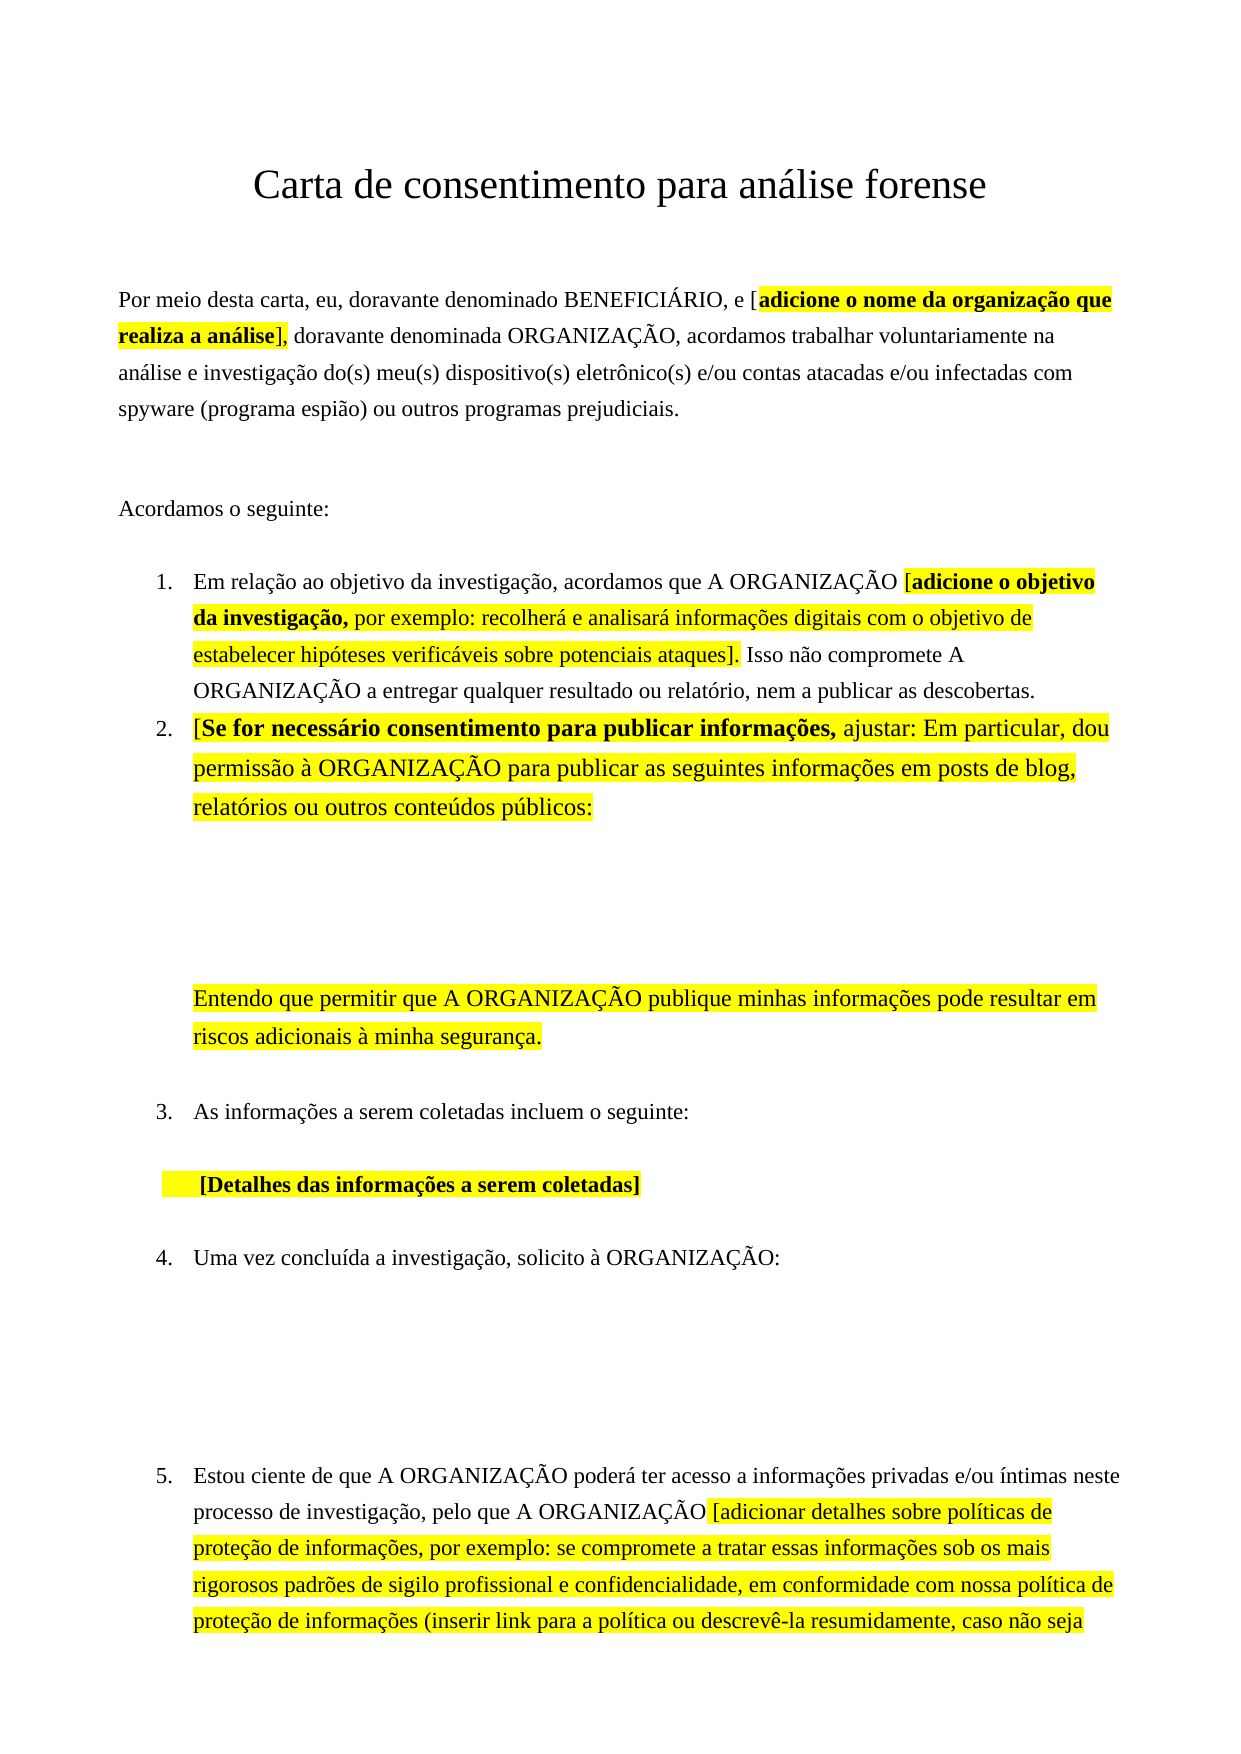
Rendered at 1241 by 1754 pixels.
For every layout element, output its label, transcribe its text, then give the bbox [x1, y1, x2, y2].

subtitle Carta de consentimento para análise forense [118, 160, 1122, 208]
list [Detalhes das informações a serem coletadas] [162, 1171, 1122, 1197]
list As informações a serem coletadas incluem o seguinte: [156, 1098, 1122, 1124]
list Uma vez concluída a investigação, solicito à ORGANIZAÇÃO: [156, 1244, 1122, 1270]
list [Se for necessário consentimento para publicar informações, ajustar: Em particular, dou permissão à ORGANIZAÇÃO para publicar as seguintes informações em posts de blog, relatórios ou outros conteúdos públicos: [156, 713, 1122, 821]
text Entendo que permitir que A ORGANIZAÇÃO publique minhas informações pode resultar em riscos adicionais à minha segurança. [193, 984, 1122, 1050]
text Por meio desta carta, eu, doravante denominado BENEFICIÁRIO, e [adicione o nome da organização que realiza a análise], doravante denominada ORGANIZAÇÃO, acordamos trabalhar voluntariamente na análise e investigação do(s) meu(s) dispositivo(s) eletrônico(s) e/ou contas atacadas e/ou infectadas com spyware (programa espião) ou outros programas prejudiciais. [118, 286, 1122, 421]
list Estou ciente de que A ORGANIZAÇÃO poderá ter acesso a informações privadas e/ou íntimas neste processo de investigação, pelo que A ORGANIZAÇÃO [adicionar detalhes sobre políticas de proteção de informações, por exemplo: se compromete a tratar essas informações sob os mais rigorosos padrões de sigilo profissional e confidencialidade, em conformidade com nossa política de proteção de informações (inserir link para a política ou descrevê-la resumidamente, caso não seja [156, 1462, 1122, 1633]
list Em relação ao objetivo da investigação, acordamos que A ORGANIZAÇÃO [adicione o objetivo da investigação, por exemplo: recolherá e analisará informações digitais com o objetivo de estabelecer hipóteses verificáveis sobre potenciais ataques]. Isso não compromete A ORGANIZAÇÃO a entregar qualquer resultado ou relatório, nem a publicar as descobertas. [156, 568, 1122, 703]
text Acordamos o seguinte: [118, 495, 1122, 522]
